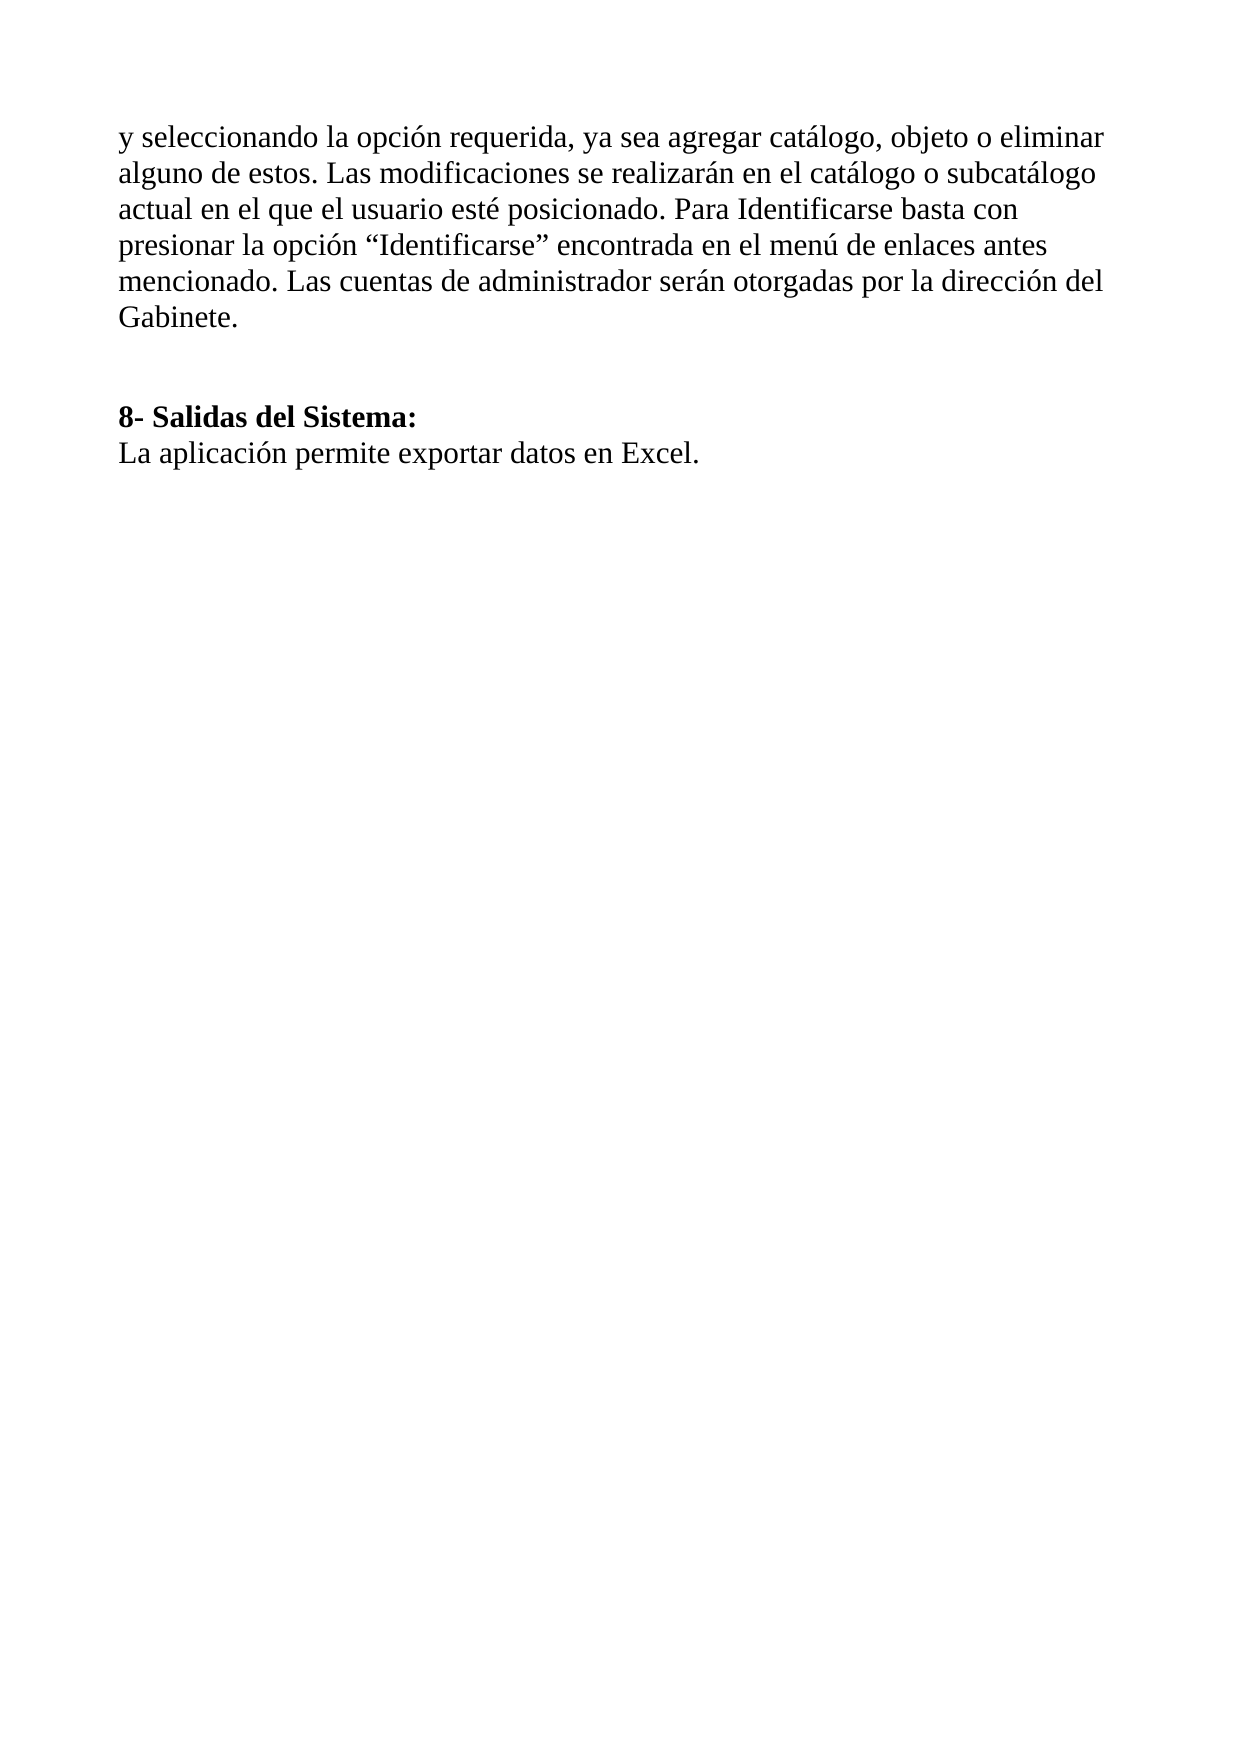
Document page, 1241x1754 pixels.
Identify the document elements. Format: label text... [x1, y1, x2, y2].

text La aplicación permite exportar datos en Excel. [118, 434, 1122, 470]
text y seleccionando la opción requerida, ya sea agregar catálogo, objeto o eliminar alguno de estos. Las modificaciones se realizarán en el catálogo o subcatálogo actual en el que el usuario esté posicionado. Para Identificarse basta con presionar la opción “Identificarse” encontrada en el menú de enlaces antes mencionado. Las cuentas de administrador serán otorgadas por la dirección del Gabinete. [118, 118, 1122, 334]
text 8- Salidas del Sistema: [118, 398, 1122, 434]
